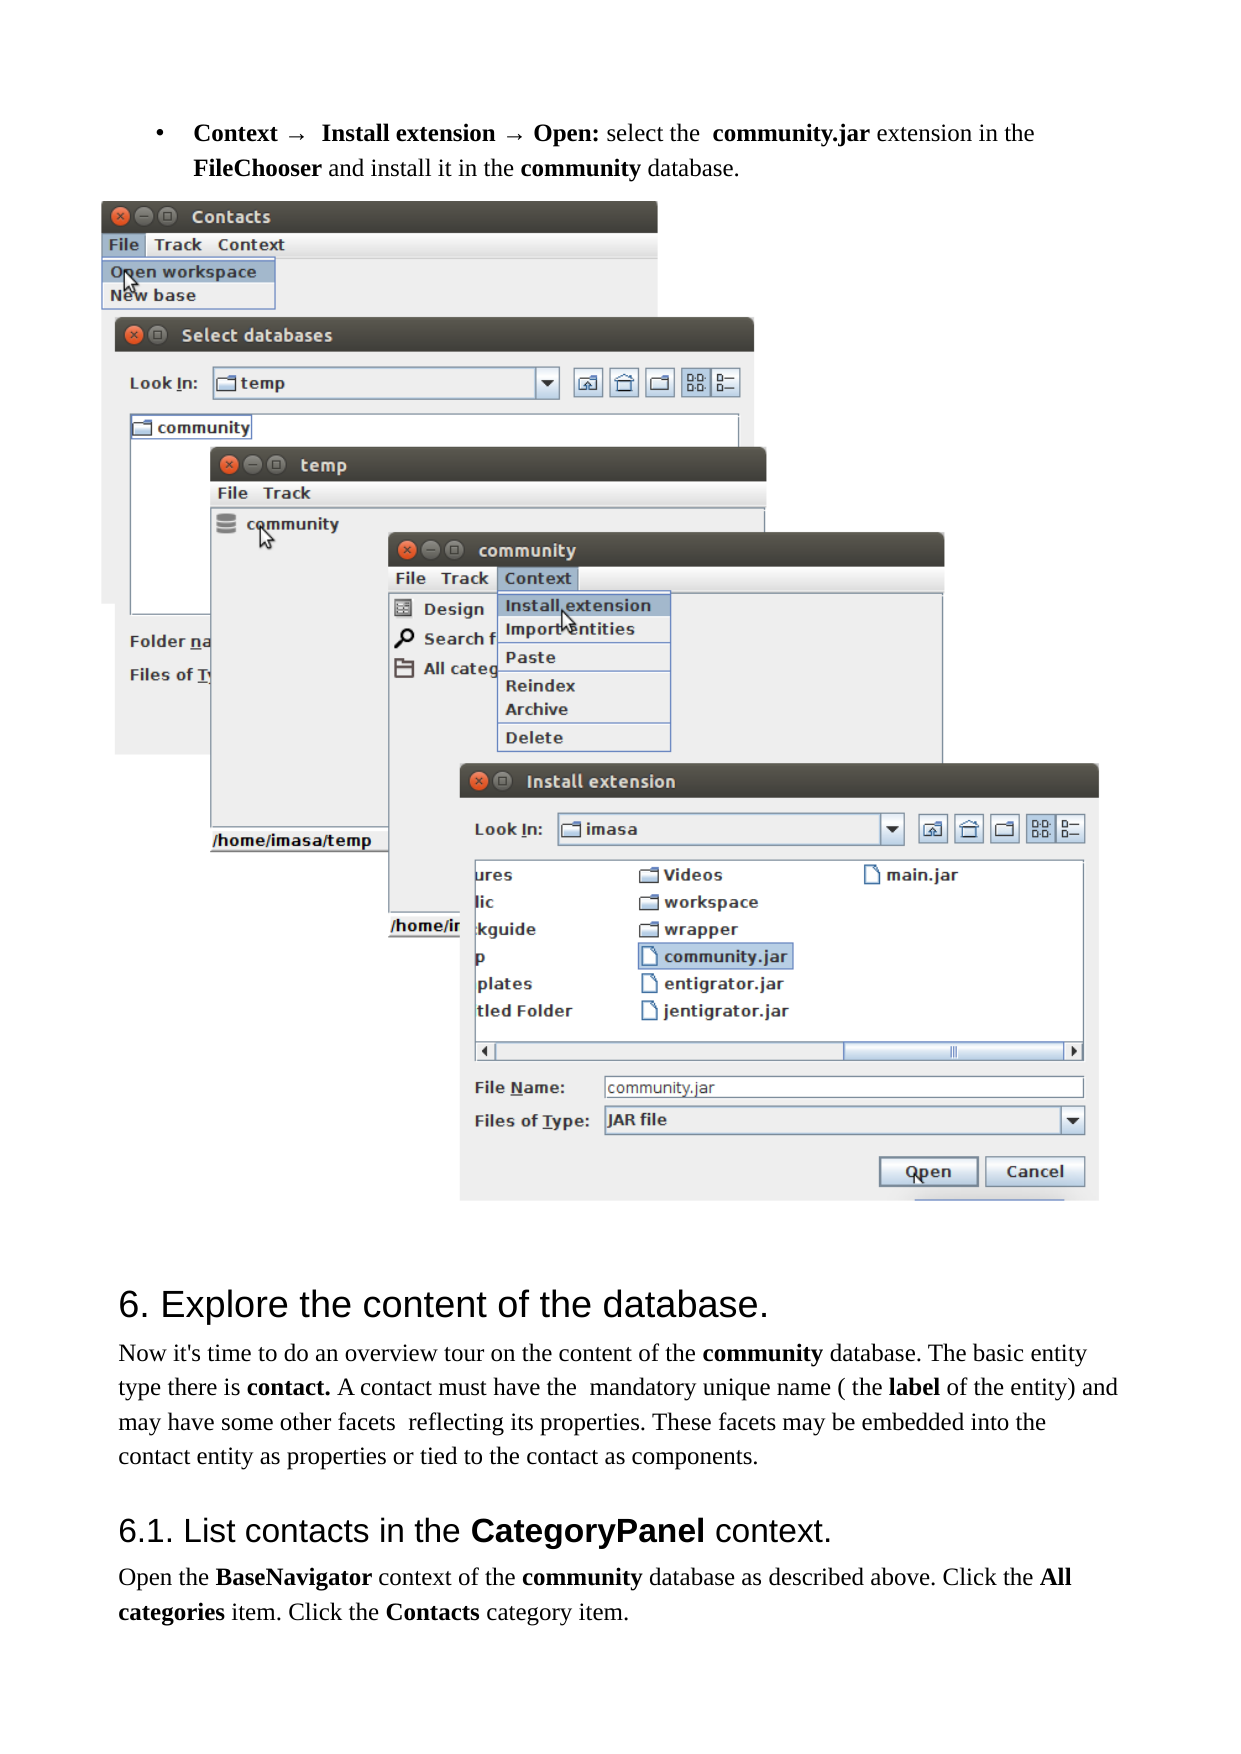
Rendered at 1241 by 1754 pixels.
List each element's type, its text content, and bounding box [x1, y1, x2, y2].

subtitle 6. Explore the content of the database. [118, 1282, 1122, 1325]
picture [99, 201, 1104, 1202]
text Open the BaseNavigator context of the community database as described above. Click the All categories item. Click the Contacts category item. [118, 1562, 1122, 1626]
subtitle 6.1. List contacts in the CategoryPanel context. [118, 1511, 1122, 1550]
list Context → Install extension → Open: select the community.jar extension in the FileChooser and install it in the community database. [156, 118, 1122, 181]
text Now it's time to do an overview tour on the content of the community database. The basic entity type there is contact. A contact must have the mandatory unique name ( the label of the entity) and may have some other facets reflecting its properties. These facets may be embedded into the contact entity as properties or tied to the contact as components. [118, 1338, 1122, 1470]
